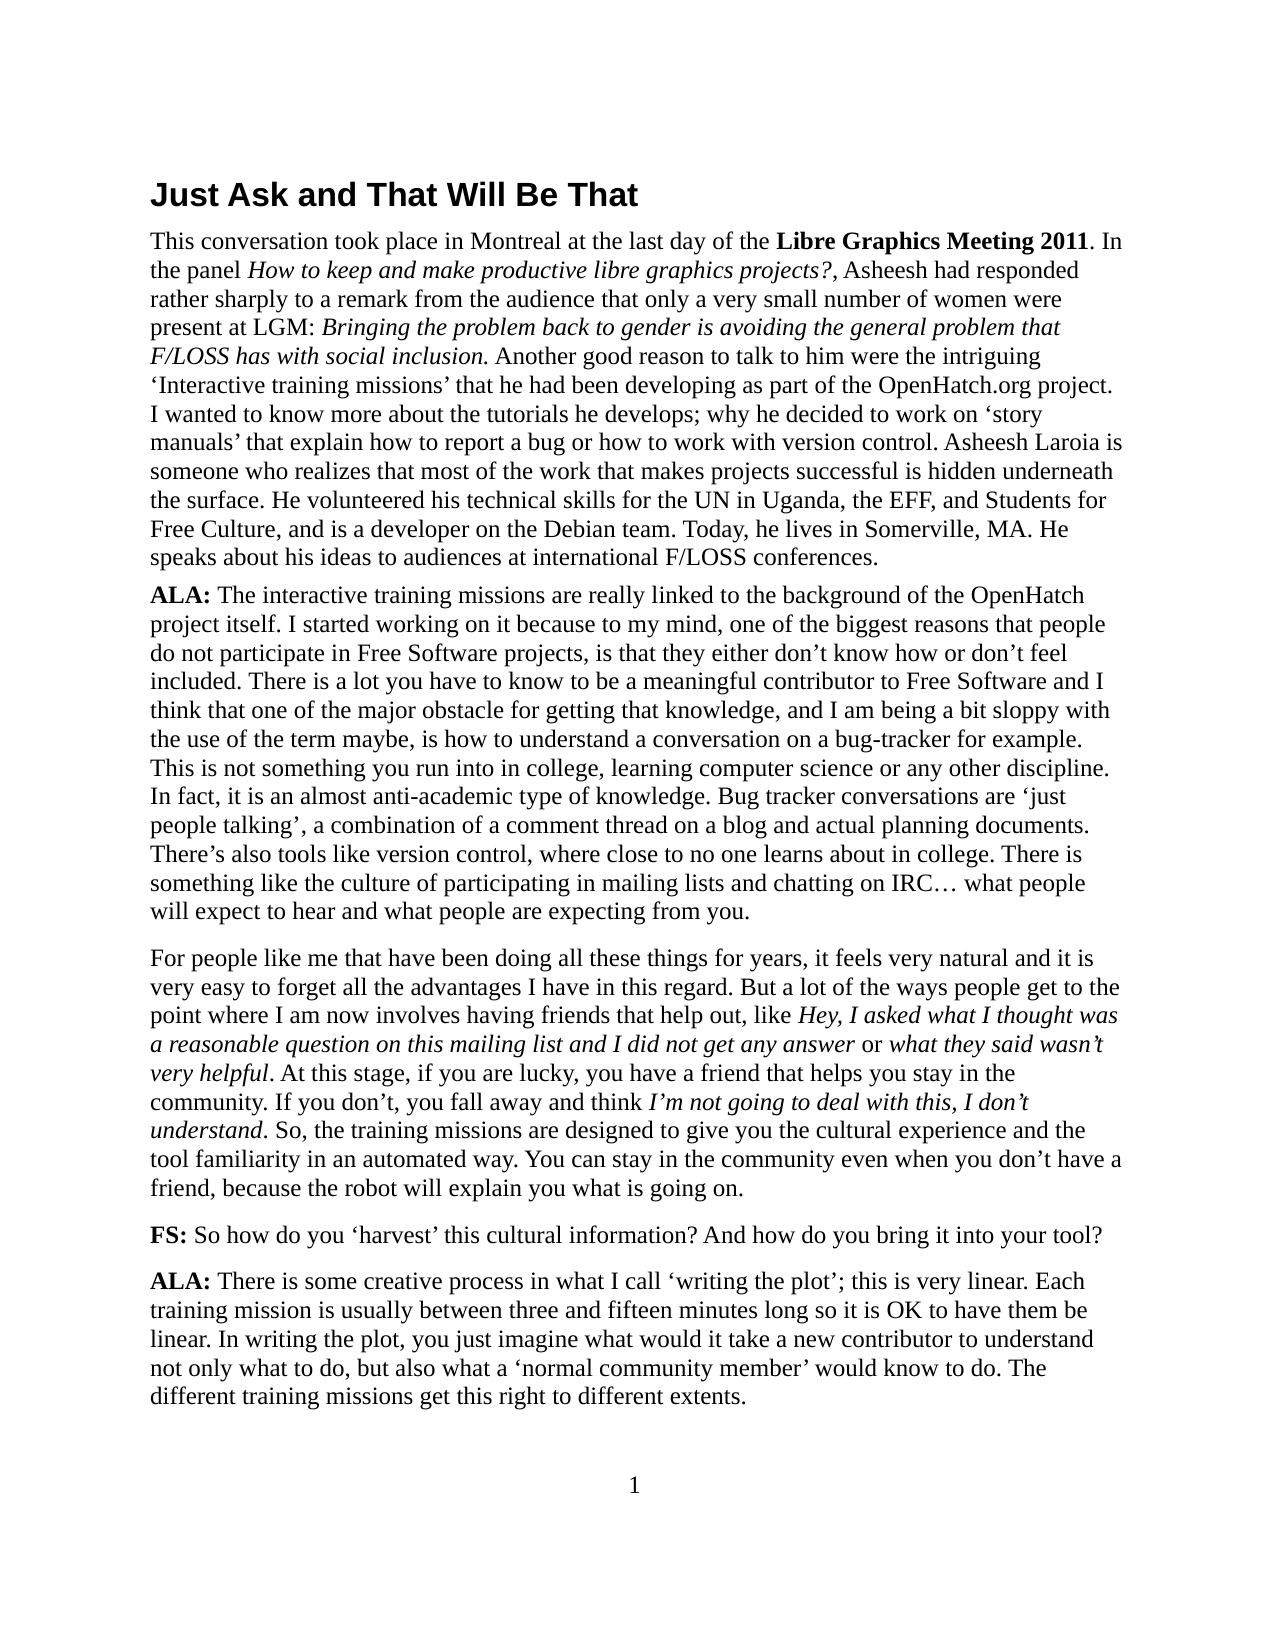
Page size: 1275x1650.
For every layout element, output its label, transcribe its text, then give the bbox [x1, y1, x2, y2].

text This conversation took place in Montreal at the last day of the Libre Graphics Meeting 2011. In the panel How to keep and make productive libre graphics projects?, Asheesh had responded rather sharply to a remark from the audience that only a very small number of women were present at LGM: Bringing the problem back to gender is avoiding the general problem that F/LOSS has with social inclusion. Another good reason to talk to him were the intriguing ‘Interactive training missions’ that he had been developing as part of the OpenHatch.org project. I wanted to know more about the tutorials he develops; why he decided to work on ‘story manuals’ that explain how to report a bug or how to work with version control. Asheesh Laroia is someone who realizes that most of the work that makes projects successful is hidden underneath the surface. He volunteered his technical skills for the UN in Uganda, the EFF, and Students for Free Culture, and is a developer on the Debian team. Today, he lives in Somerville, MA. He speaks about his ideas to audiences at international F/LOSS conferences. [150, 226, 1125, 571]
text ALA: There is some creative process in what I call ‘writing the plot’; this is very linear. Each training mission is usually between three and fifteen minutes long so it is OK to have them be linear. In writing the plot, you just imagine what would it take a new contributor to understand not only what to do, but also what a ‘normal community member’ would know to do. The different training missions get this right to different extents. [150, 1266, 1125, 1410]
text FS: So how do you ‘harvest’ this cultural information? And how do you bring it into your tool? [150, 1220, 1125, 1248]
text For people like me that have been doing all these things for years, it feels very natural and it is very easy to forget all the advantages I have in this regard. But a lot of the ways people get to the point where I am now involves having friends that help out, like Hey, I asked what I thought was a reasonable question on this mailing list and I did not get any answer or what they said wasn’t very helpful. At this stage, if you are lucky, you have a friend that helps you stay in the community. If you don’t, you fall away and think I’m not going to deal with this, I don’t understand. So, the training missions are designed to give you the cultural experience and the tool familiarity in an automated way. You can stay in the community even when you don’t have a friend, because the robot will explain you what is going on. [150, 943, 1125, 1202]
subtitle Just Ask and That Will Be That [150, 175, 1125, 214]
text ALA: The interactive training missions are really linked to the background of the OpenHatch project itself. I started working on it because to my mind, one of the biggest reasons that people do not participate in Free Software projects, is that they either don’t know how or don’t feel included. There is a lot you have to know to be a meaningful contributor to Free Software and I think that one of the major obstacle for getting that knowledge, and I am being a bit sloppy with the use of the term maybe, is how to understand a conversation on a bug-tracker for example. This is not something you run into in college, learning computer science or any other discipline. In fact, it is an almost anti-academic type of knowledge. Bug tracker conversations are ‘just people talking’, a combination of a comment thread on a blog and actual planning documents. There’s also tools like version control, where close to no one learns about in college. There is something like the culture of participating in mailing lists and chatting on IRC… what people will expect to hear and what people are expecting from you. [150, 580, 1125, 925]
